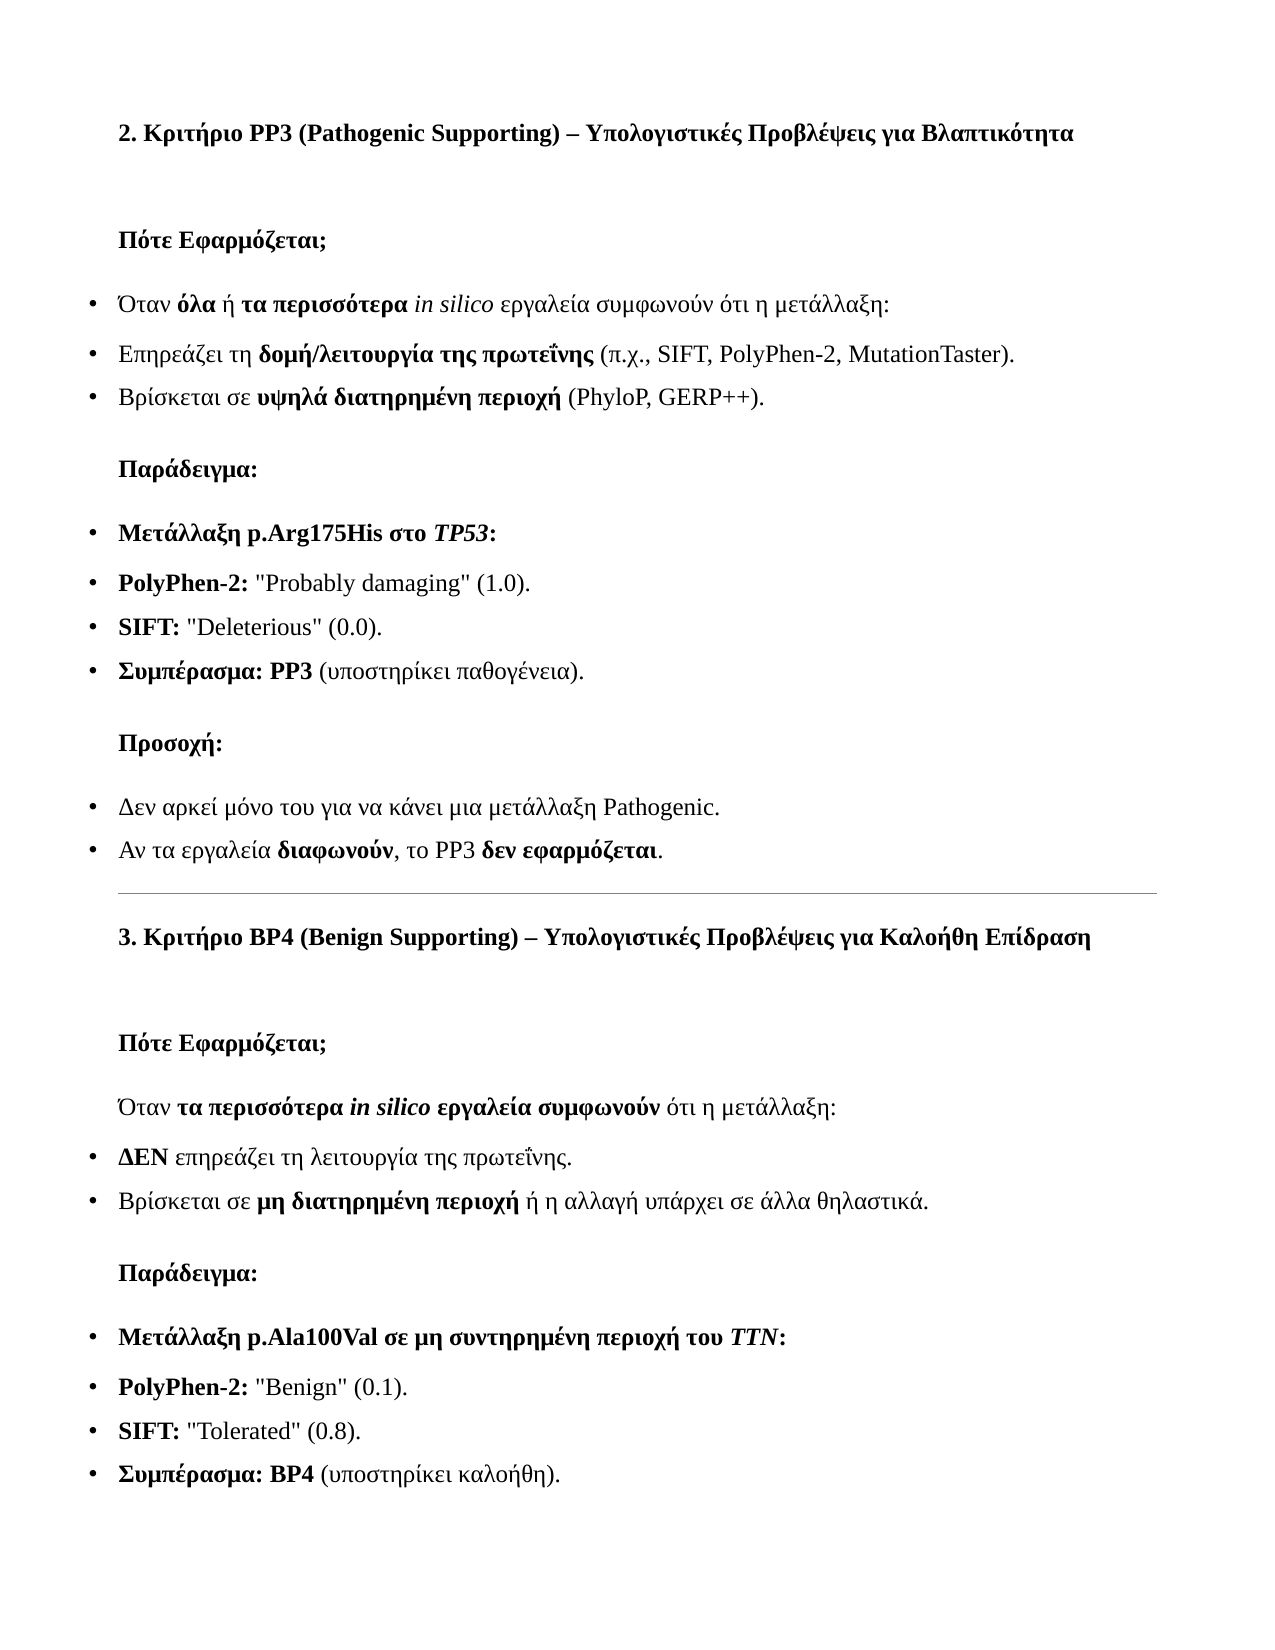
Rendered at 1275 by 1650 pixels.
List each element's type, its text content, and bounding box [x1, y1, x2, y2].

subtitle Πότε Εφαρμόζεται; [118, 1013, 1157, 1057]
subtitle Παράδειγμα: [118, 1243, 1157, 1287]
list Βρίσκεται σε υψηλά διατηρημένη περιοχή (PhyloP, GERP++). [118, 367, 1157, 411]
list Μετάλλαξη p.Ala100Val σε μη συντηρημένη περιοχή του TTN: [118, 1307, 1157, 1351]
list PolyPhen-2: "Probably damaging" (1.0). [118, 553, 1157, 597]
list Δεν αρκεί μόνο του για να κάνει μια μετάλλαξη Pathogenic. [118, 777, 1157, 821]
list Βρίσκεται σε μη διατηρημένη περιοχή ή η αλλαγή υπάρχει σε άλλα θηλαστικά. [118, 1171, 1157, 1215]
list Όταν όλα ή τα περισσότερα in silico εργαλεία συμφωνούν ότι η μετάλλαξη: [118, 274, 1157, 317]
list SIFT: "Tolerated" (0.8). [118, 1401, 1157, 1444]
subtitle 3. Κριτήριο BP4 (Benign Supporting) – Υπολογιστικές Προβλέψεις για Καλοήθη Επίδραση [118, 922, 1157, 950]
list Μετάλλαξη p.Arg175His στο TP53: [118, 503, 1157, 547]
subtitle 2. Κριτήριο PP3 (Pathogenic Supporting) – Υπολογιστικές Προβλέψεις για Βλαπτικότητα [118, 118, 1157, 147]
list Αν τα εργαλεία διαφωνούν, το PP3 δεν εφαρμόζεται. [118, 821, 1157, 864]
list Συμπέρασμα: PP3 (υποστηρίκει παθογένεια). [118, 641, 1157, 685]
subtitle Παράδειγμα: [118, 439, 1157, 483]
subtitle Προσοχή: [118, 713, 1157, 757]
list ΔΕΝ επηρεάζει τη λειτουργία της πρωτεΐνης. [118, 1127, 1157, 1171]
list Όταν τα περισσότερα in silico εργαλεία συμφωνούν ότι η μετάλλαξη: [118, 1077, 1157, 1121]
subtitle Πότε Εφαρμόζεται; [118, 210, 1157, 253]
list SIFT: "Deleterious" (0.0). [118, 597, 1157, 641]
list Επηρεάζει τη δομή/λειτουργία της πρωτεΐνης (π.χ., SIFT, PolyPhen-2, MutationTaster). [118, 324, 1157, 367]
list Συμπέρασμα: BP4 (υποστηρίκει καλοήθη). [118, 1444, 1157, 1488]
list PolyPhen-2: "Benign" (0.1). [118, 1357, 1157, 1401]
